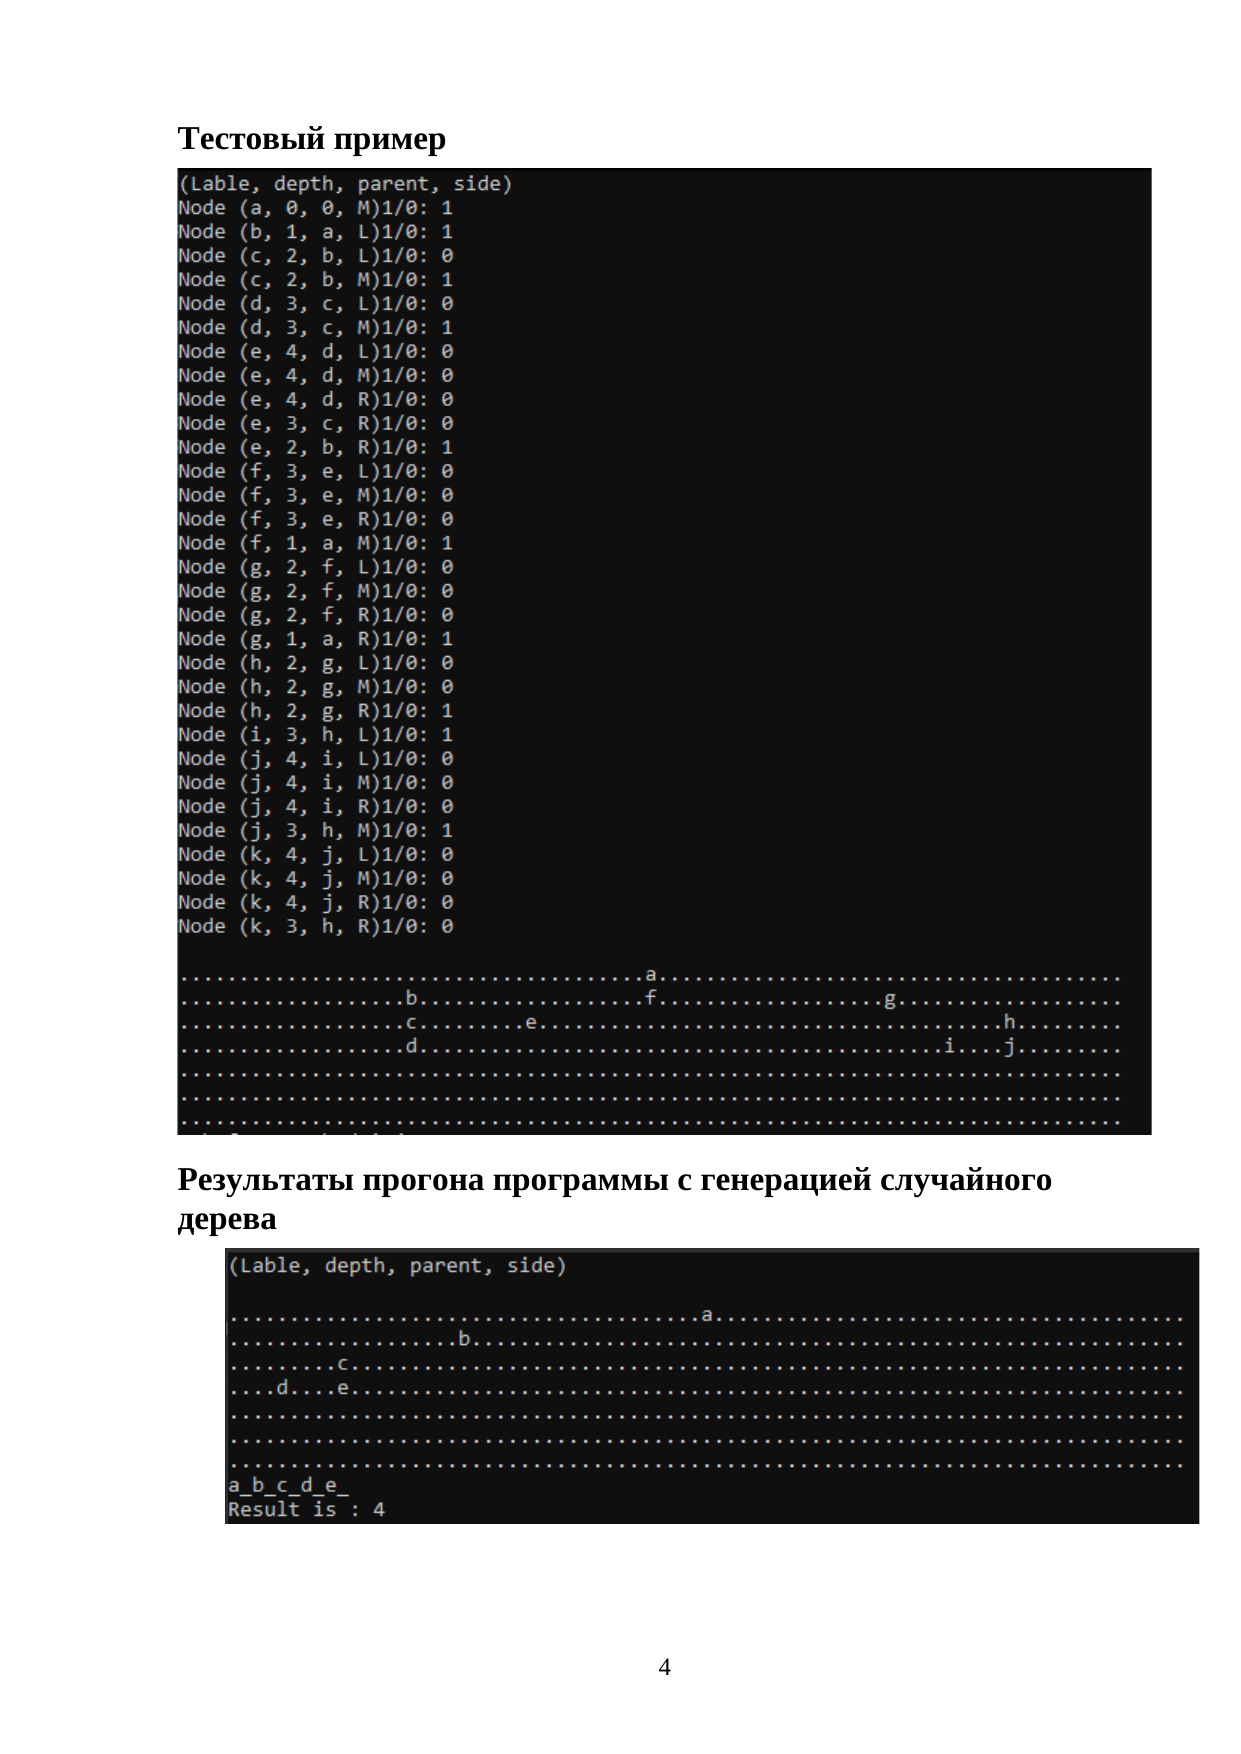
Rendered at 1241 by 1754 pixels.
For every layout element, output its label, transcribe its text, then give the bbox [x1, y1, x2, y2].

subtitle Результаты прогона программы с генерацией случайного дерева [177, 1160, 1152, 1236]
picture [177, 168, 1152, 1135]
subtitle Тестовый пример [177, 118, 1152, 156]
picture [225, 1248, 1200, 1524]
